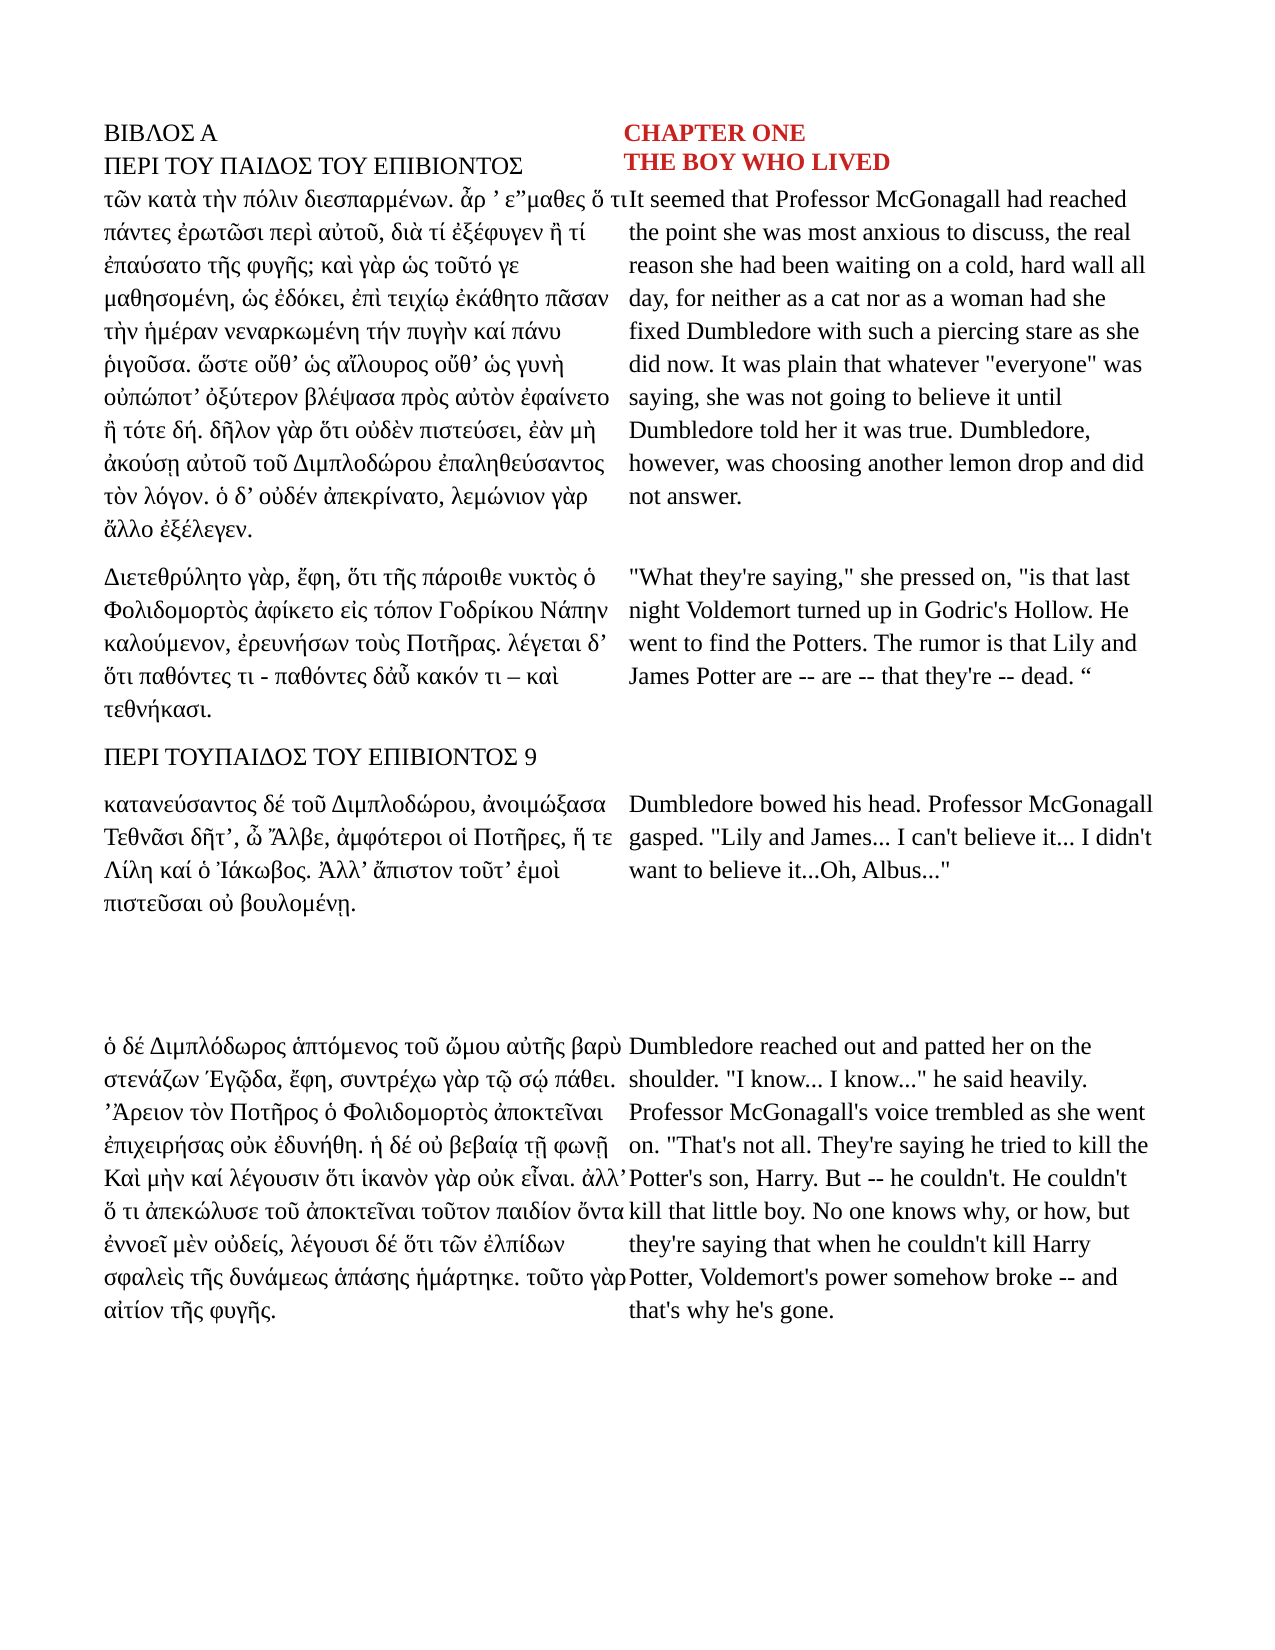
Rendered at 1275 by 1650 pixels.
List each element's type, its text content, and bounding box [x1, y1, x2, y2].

table_cell [104, 1343, 628, 1391]
table_cell Διετεθρύλητο γὰρ, ἔφη, ὅτι τῆς πάροιθε νυκτὸς ὁ Φολιδομορτὸς ἀφίκετο εἰς τόπον Γοδρίκου Νάπην καλούμενον, ἐρευνήσων τοὺς Ποτῆρας. λέγεται δ’ ὅτι παθόντες τι - παθόντες δἀὖ κακόν τι – καὶ τεθνήκασι. [104, 562, 628, 742]
table_cell [629, 936, 1157, 983]
table_cell [629, 1343, 1157, 1391]
table_cell ὁ δέ Διμπλόδωρος ἁπτόμενος τοῦ ὤμου αὐτῆς βαρὺ στενάζων Έγῷδα, ἔφη, συντρέχω γὰρ τῷ σῴ πάθει. ’Ἀρειον τὸν Ποτῆρος ὁ Φολιδομορτὸς ἀποκτεῖναι ἐπιχειρήσας οὐκ ἐδυνήθη. ἡ δέ οὐ βεβαίᾳ τῇ φωνῇ Καὶ μὴν καί λέγουσιν ὅτι ἱκανὸν γὰρ οὐκ εἶναι. ἀλλ’ ὅ τι ἀπεκώλυσε τοῦ ἀποκτεῖναι τοῦτον παιδίον ὄντα ἐννοεῖ μὲν οὐδείς, λέγουσι δέ ὅτι τῶν ἐλπίδων σφαλεὶς τῆς δυνάμεως ἁπάσης ἡμάρτηκε. τοῦτο γὰρ αἰτίον τῆς φυγῆς. [104, 1031, 628, 1343]
table_cell Dumbledore reached out and patted her on the shoulder. "I know... I know..." he said heavily. Professor McGonagall's voice trembled as she went on. "That's not all. They're saying he tried to kill the Potter's son, Harry. But -- he couldn't. He couldn't kill that little boy. No one knows why, or how, but they're saying that when he couldn't kill Harry Potter, Voldemort's power somehow broke -- and that's why he's gone. [629, 1031, 1157, 1343]
table_cell Dumbledore bowed his head. Professor McGonagall gasped. "Lily and James... I can't believe it... I didn't want to believe it...Oh, Albus..." [629, 789, 1157, 936]
table_cell τῶν κατὰ τὴν πόλιν διεσπαρμένων. ἆρ ’ ε”μαθες ὅ τι πάντες ἐρωτῶσι περὶ αὐτοῦ, διὰ τί ἐξέφυγεν ἢ τί ἐπαύσατο τῆς φυγῆς; καὶ γὰρ ὡς τοῦτό γε μαθησομένη, ὡς ἐδόκει, ἐπὶ τειχίῳ ἐκάθητο πᾶσαν τὴν ἡμέραν νεναρκωμένη τήν πυγὴν καί πάνυ ῥιγοῦσα. ὥστε οὔθ’ ὡς αἴλουρος οὔθ’ ὡς γυνὴ οὐπώποτ’ ὀξύτερον βλέψασα πρὸς αὐτὸν ἐφαίνετο ἢ τότε δή. δῆλον γὰρ ὅτι οὐδὲν πιστεύσει, ἐὰν μὴ ἀκούσῃ αὐτοῦ τοῦ Διμπλοδώρου ἐπαληθεύσαντος τὸν λόγον. ὁ δ’ οὐδέν ἀπεκρίνατο, λεμώνιον γὰρ ἄλλο ἐξέλεγεν. [104, 184, 628, 562]
table_cell κατανεύσαντος δέ τοῦ Διμπλοδώρου, ἀνοιμώξασα Τεθνᾶσι δῆτ’, ὦ Ἄλβε, ἀμφότεροι οἱ Ποτῆρες, ἥ τε Λίλη καί ὁ Ἰάκωβος. Ἀλλ’ ἄπιστον τοῦτ’ ἐμοὶ πιστεῦσαι οὐ βουλομένῃ. [104, 789, 628, 936]
table_cell [629, 742, 1157, 789]
table_header CHAPTER ONE THE BOY WHO LIVED [623, 118, 1157, 184]
table_cell "What they're saying," she pressed on, "is that last night Voldemort turned up in Godric's Hollow. He went to find the Potters. The rumor is that Lily and James Potter are -- are -- that they're -- dead. “ [629, 562, 1157, 742]
table_header ΒΙΒΛΟΣ Α ΠΕΡΙ ΤΟΥ ΠΑΙΔΟΣ ΤΟΥ ΕΠΙΒΙΟΝΤΟΣ [104, 118, 623, 184]
table_cell ΠΕΡΙ ΤΟΥΠΑΙΔΟΣ ΤΟΥ ΕΠΙΒΙΟΝΤΟΣ 9 [104, 742, 628, 789]
table_cell [104, 984, 628, 1031]
table_cell [629, 984, 1157, 1031]
table_cell It seemed that Professor McGonagall had reached the point she was most anxious to discuss, the real reason she had been waiting on a cold, hard wall all day, for neither as a cat nor as a woman had she fixed Dumbledore with such a piercing stare as she did now. It was plain that whatever "everyone" was saying, she was not going to believe it until Dumbledore told her it was true. Dumbledore, however, was choosing another lemon drop and did not answer. [629, 184, 1157, 562]
table_cell [104, 936, 628, 983]
